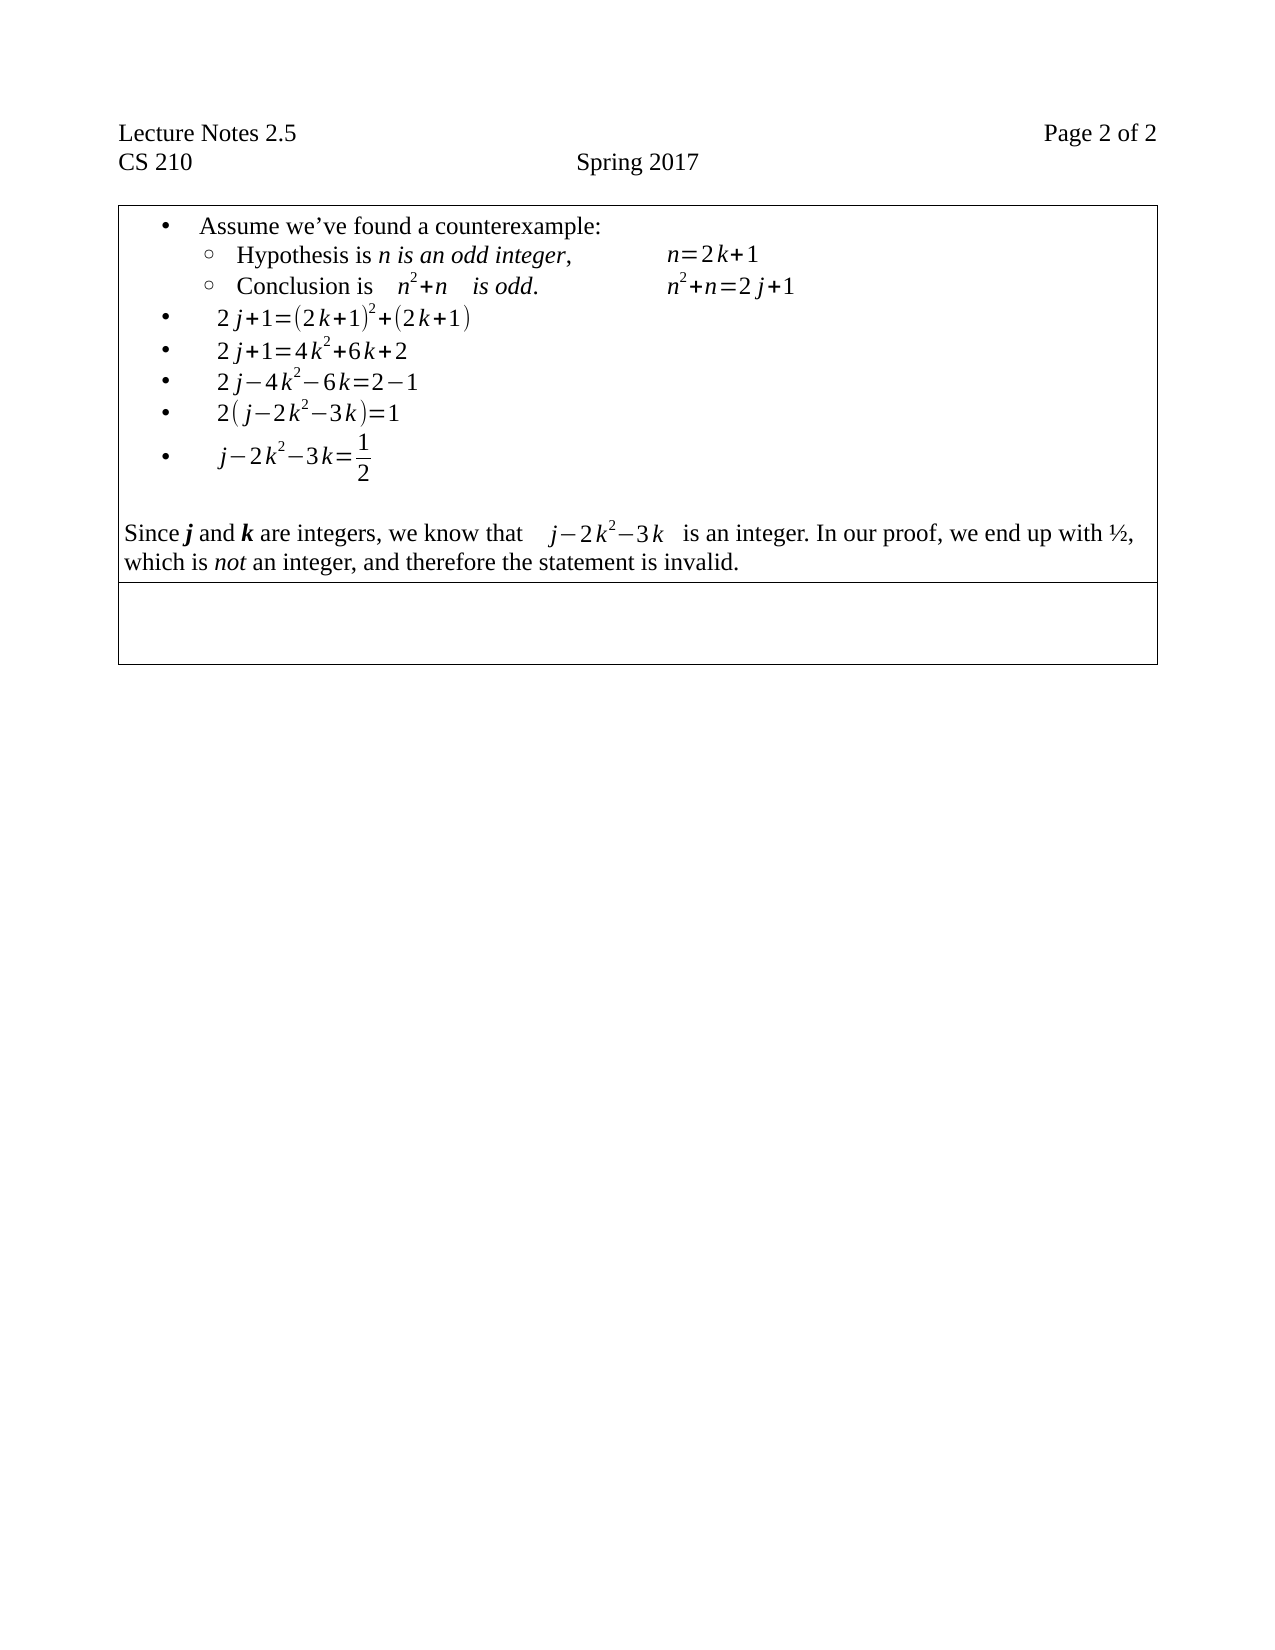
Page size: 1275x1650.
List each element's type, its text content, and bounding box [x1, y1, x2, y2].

table_cell Assume we’ve found a counterexample: Hypothesis is n is an odd integer, Conclusion is is odd. Since j and k are integers, we know that is an integer. In our proof, we end up with ½, which is not an integer, and therefore the statement is invalid. [119, 206, 1157, 582]
table_cell [119, 583, 1157, 664]
